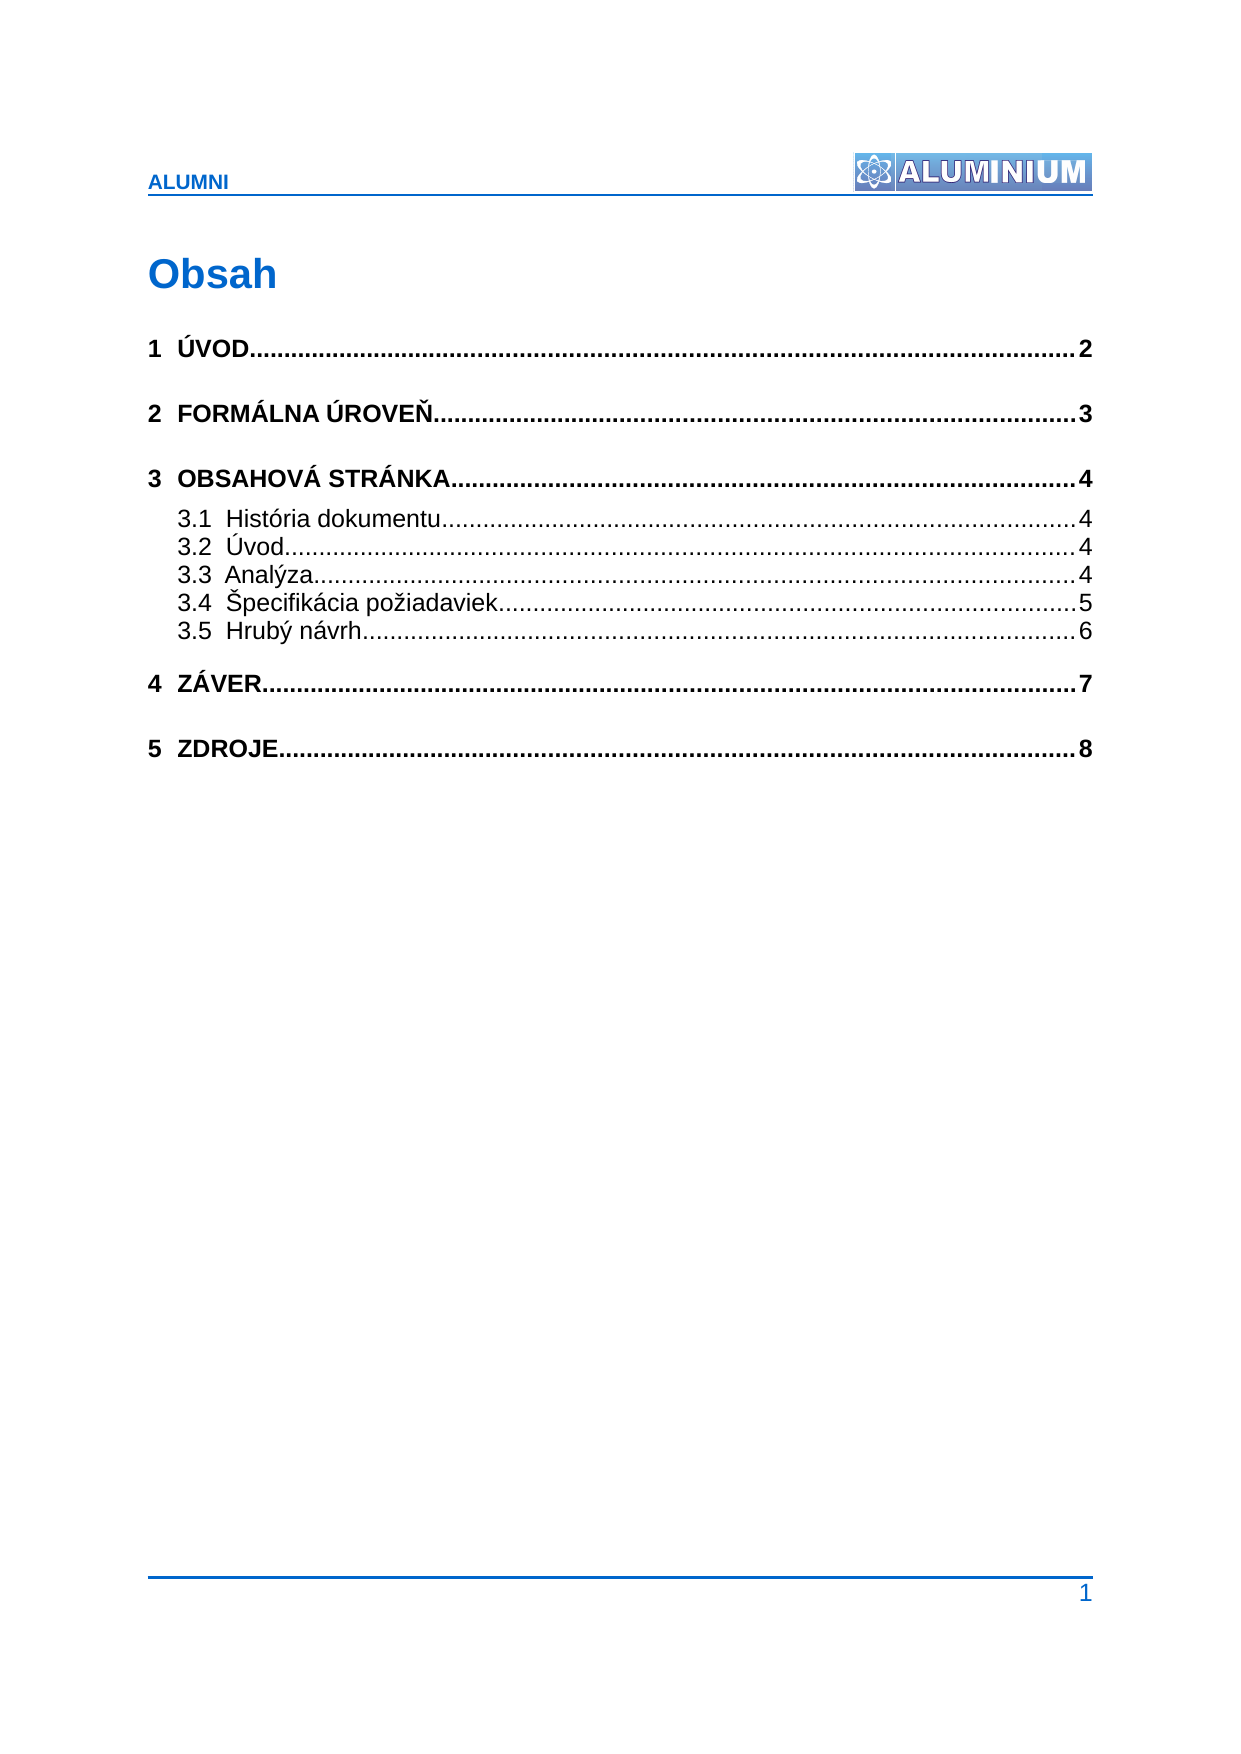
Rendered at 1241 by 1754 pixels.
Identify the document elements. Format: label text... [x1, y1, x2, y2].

text 3.3 Analýza 4 [177, 561, 1093, 589]
text 2 Formálna úroveň 3 [148, 399, 1093, 427]
text 3.5 Hrubý návrh 6 [177, 617, 1093, 644]
text 3.4 Špecifikácia požiadaviek 5 [177, 589, 1093, 617]
text 3.2 Úvod 4 [177, 533, 1093, 561]
text 4 Záver 7 [148, 669, 1093, 697]
text 3 Obsahová stránka 4 [148, 465, 1093, 493]
text 3.1 História dokumentu 4 [177, 505, 1093, 533]
text 5 Zdroje 8 [148, 734, 1093, 762]
text 1 Úvod 2 [148, 334, 1093, 362]
subtitle Obsah [148, 251, 1093, 297]
